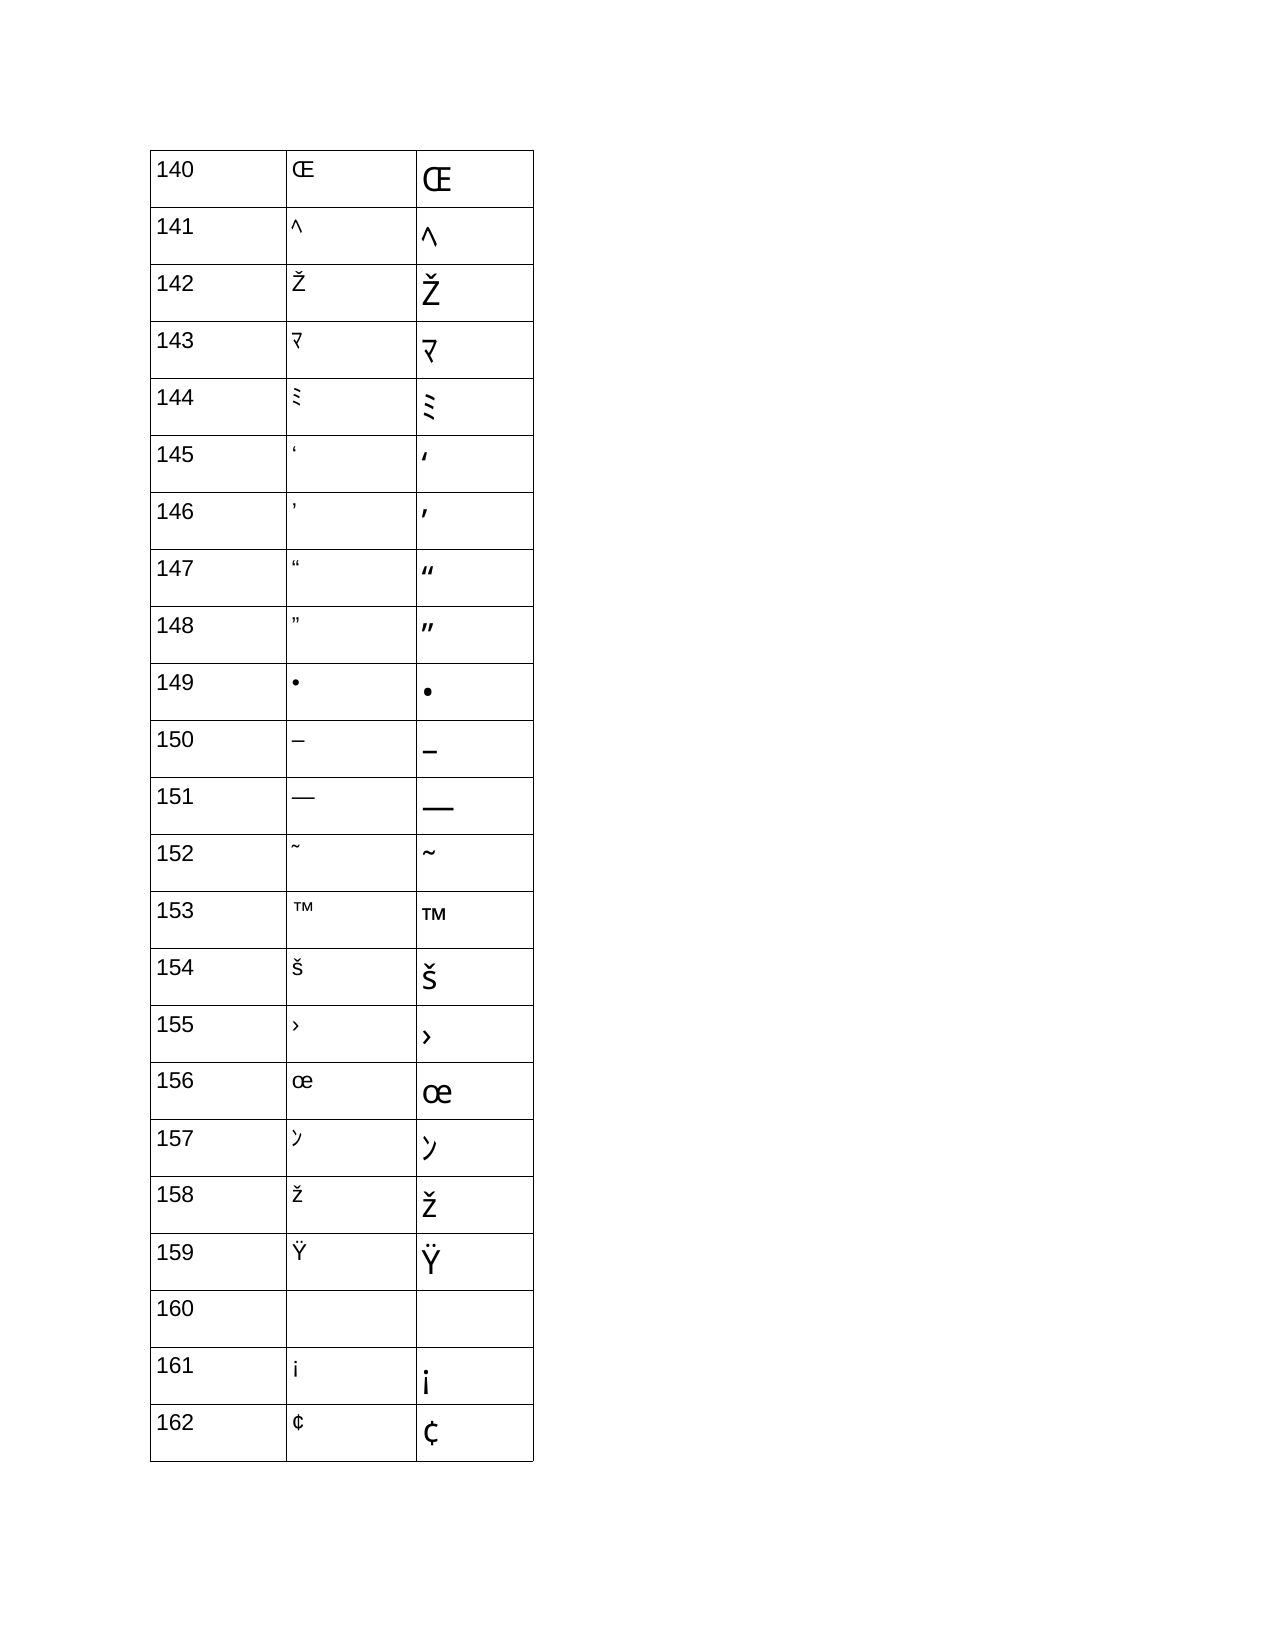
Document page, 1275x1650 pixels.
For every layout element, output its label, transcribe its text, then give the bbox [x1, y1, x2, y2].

table_cell › [287, 1006, 416, 1062]
table_cell 145 [151, 436, 286, 492]
table_cell ” [287, 607, 416, 663]
table_cell š [417, 949, 533, 1005]
table_cell ‘ [417, 436, 533, 492]
table_cell 143 [151, 322, 286, 378]
table_cell ž [287, 1177, 416, 1233]
table_cell ˜ [417, 835, 533, 891]
table_cell ¡ [287, 1348, 416, 1403]
table_cell 150 [151, 721, 286, 777]
table_cell ﾝ [417, 1120, 533, 1176]
table_cell ﾏ [287, 322, 416, 378]
table_cell 162 [151, 1405, 286, 1461]
table_cell — [417, 778, 533, 834]
table_cell ﾍ [287, 208, 416, 264]
table_cell ’ [287, 493, 416, 549]
table_cell 148 [151, 607, 286, 663]
table_cell 158 [151, 1177, 286, 1233]
table_cell 156 [151, 1063, 286, 1119]
table_cell – [287, 721, 416, 777]
table_cell ¡ [417, 1348, 533, 1403]
table_cell ﾝ [287, 1120, 416, 1176]
table_cell ž [417, 1177, 533, 1233]
table_cell 146 [151, 493, 286, 549]
table_cell 144 [151, 379, 286, 435]
table_cell 152 [151, 835, 286, 891]
table_cell ¢ [287, 1405, 416, 1461]
table_cell › [417, 1006, 533, 1062]
table_cell 149 [151, 664, 286, 720]
table_cell ﾍ [417, 208, 533, 264]
table_cell ” [417, 607, 533, 663]
table_cell œ [417, 1063, 533, 1119]
table_cell š [287, 949, 416, 1005]
table_cell Ÿ [417, 1234, 533, 1289]
table_cell ˜ [287, 835, 416, 891]
table_cell 141 [151, 208, 286, 264]
table_cell “ [417, 550, 533, 606]
table_cell 147 [151, 550, 286, 606]
table_cell 159 [151, 1234, 286, 1289]
table_cell 153 [151, 892, 286, 948]
table_cell 151 [151, 778, 286, 834]
table_cell 154 [151, 949, 286, 1005]
table_cell “ [287, 550, 416, 606]
table_cell Ž [417, 265, 533, 321]
table_cell ﾏ [417, 322, 533, 378]
table_cell Ž [287, 265, 416, 321]
table_cell ‘ [287, 436, 416, 492]
table_cell [287, 1291, 416, 1347]
table_cell [417, 1291, 533, 1347]
table_cell 157 [151, 1120, 286, 1176]
table_cell 161 [151, 1348, 286, 1403]
table_cell ™ [417, 892, 533, 948]
table_cell — [287, 778, 416, 834]
table_cell ’ [417, 493, 533, 549]
table_cell ™ [287, 892, 416, 948]
table_cell œ [287, 1063, 416, 1119]
table_cell Œ [287, 151, 416, 207]
table_cell Ÿ [287, 1234, 416, 1289]
table_cell 155 [151, 1006, 286, 1062]
table_cell • [417, 664, 533, 720]
table_cell ¢ [417, 1405, 533, 1461]
table_cell 160 [151, 1291, 286, 1347]
table_cell 142 [151, 265, 286, 321]
table_cell Œ [417, 151, 533, 207]
table_cell • [287, 664, 416, 720]
table_cell – [417, 721, 533, 777]
table_cell ﾐ [417, 379, 533, 435]
table_cell 140 [151, 151, 286, 207]
table_cell ﾐ [287, 379, 416, 435]
